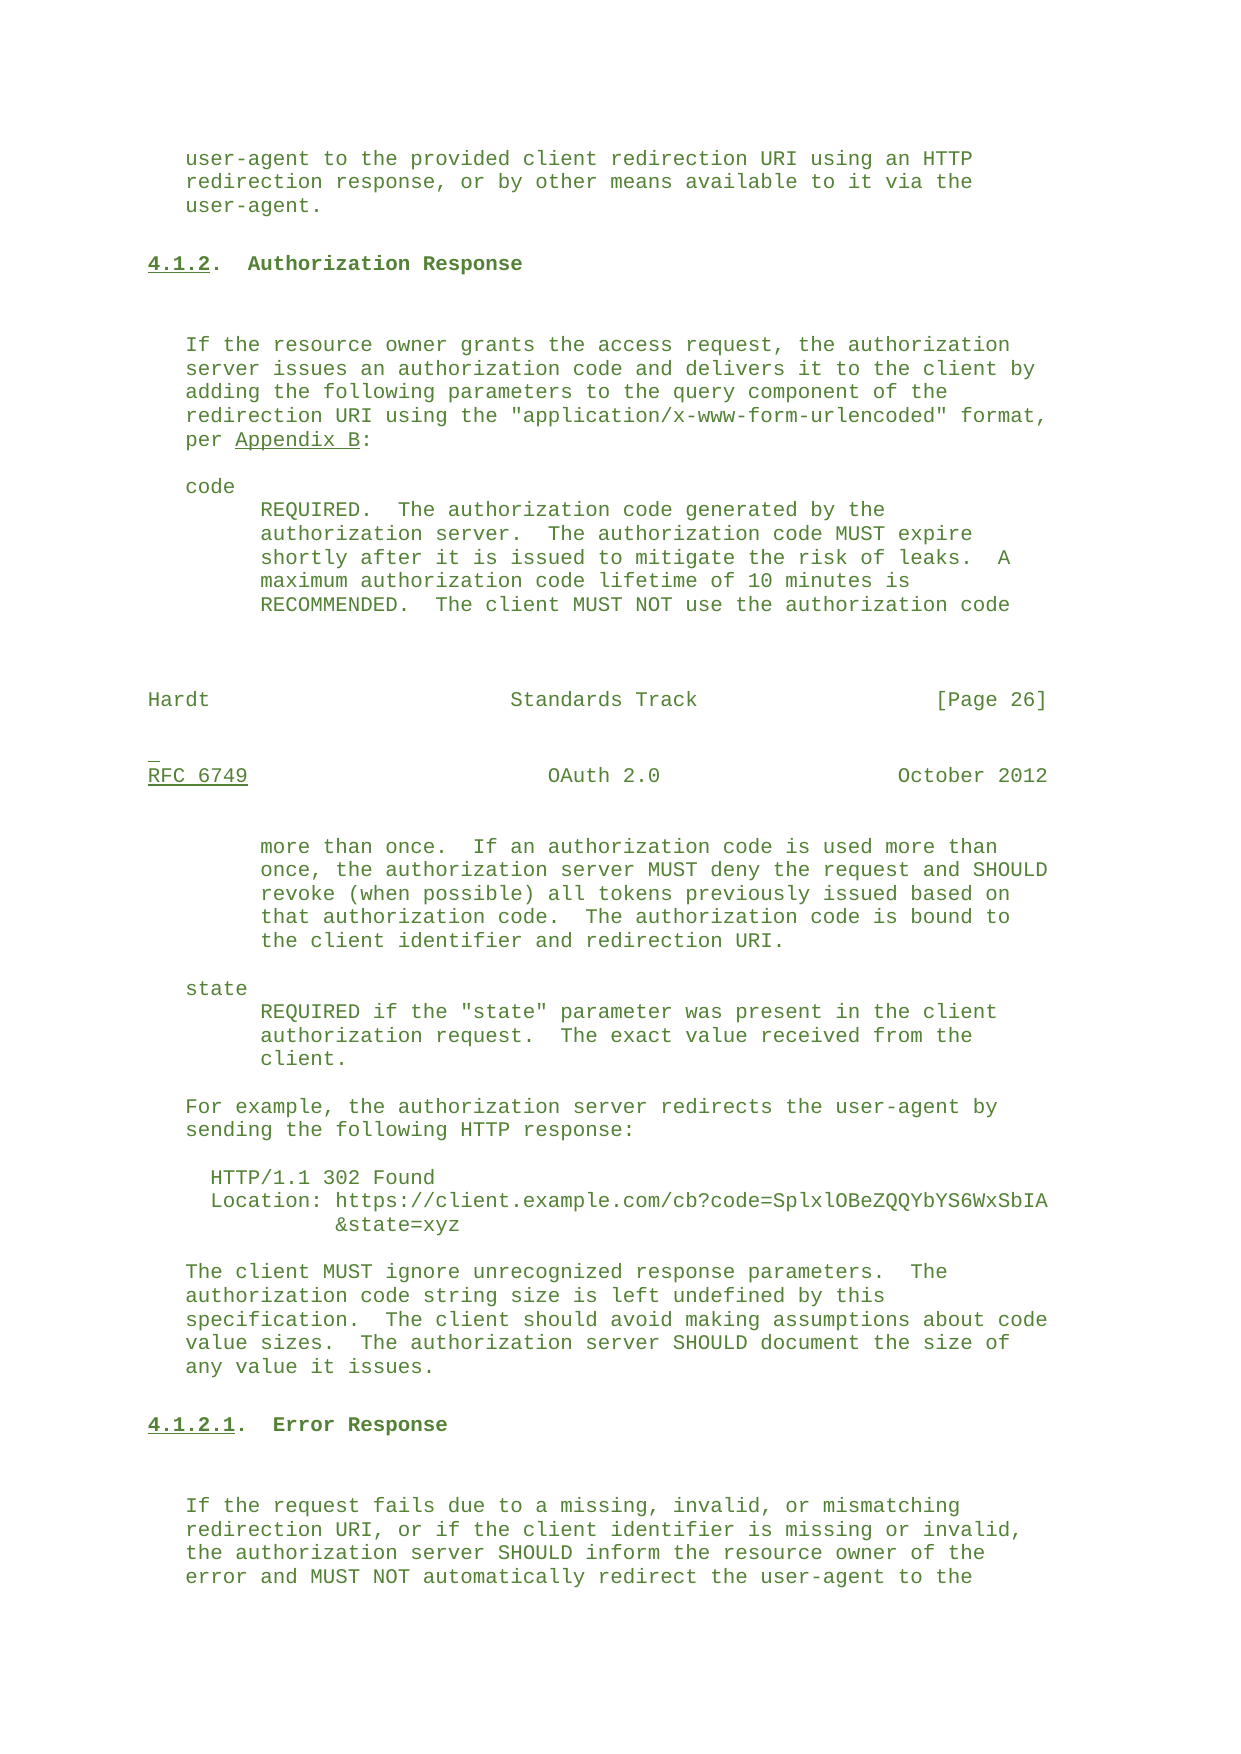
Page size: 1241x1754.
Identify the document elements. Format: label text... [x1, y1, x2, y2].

text shortly after it is issued to mitigate the risk of leaks. A [148, 547, 1093, 570]
text 4.1.2. Authorization Response [148, 253, 1093, 276]
text error and MUST NOT automatically redirect the user-agent to the [148, 1566, 1093, 1589]
text client. [148, 1048, 1093, 1072]
text maximum authorization code lifetime of 10 minutes is [148, 570, 1093, 594]
text sending the following HTTP response: [148, 1119, 1093, 1143]
text &state=xyz [148, 1214, 1093, 1238]
text RFC 6749 OAuth 2.0 October 2012 [148, 765, 1093, 788]
text redirection URI using the "application/x-www-form-urlencoded" format, [148, 405, 1093, 428]
text 4.1.2.1. Error Response [148, 1413, 1093, 1437]
text user-agent to the provided client redirection URI using an HTTP [148, 148, 1093, 171]
text value sizes. The authorization server SHOULD document the size of [148, 1332, 1093, 1356]
text For example, the authorization server redirects the user-agent by [148, 1096, 1093, 1119]
text REQUIRED. The authorization code generated by the [148, 499, 1093, 523]
text server issues an authorization code and delivers it to the client by [148, 358, 1093, 381]
text HTTP/1.1 302 Found [148, 1167, 1093, 1190]
text If the resource owner grants the access request, the authorization [148, 334, 1093, 358]
text more than once. If an authorization code is used more than [148, 836, 1093, 859]
text The client MUST ignore unrecognized response parameters. The [148, 1261, 1093, 1285]
text REQUIRED if the "state" parameter was present in the client [148, 1001, 1093, 1025]
text state [148, 977, 1093, 1001]
text code [148, 476, 1093, 499]
text If the request fails due to a missing, invalid, or mismatching [148, 1495, 1093, 1518]
text Location: https://client.example.com/cb?code=SplxlOBeZQQYbYS6WxSbIA [148, 1190, 1093, 1214]
text the authorization server SHOULD inform the resource owner of the [148, 1542, 1093, 1566]
text authorization server. The authorization code MUST expire [148, 523, 1093, 547]
text user-agent. [148, 195, 1093, 218]
text adding the following parameters to the query component of the [148, 381, 1093, 405]
text redirection response, or by other means available to it via the [148, 171, 1093, 195]
text per Appendix B: [148, 428, 1093, 452]
text the client identifier and redirection URI. [148, 930, 1093, 954]
text RECOMMENDED. The client MUST NOT use the authorization code [148, 594, 1093, 618]
text authorization request. The exact value received from the [148, 1025, 1093, 1048]
text redirection URI, or if the client identifier is missing or invalid, [148, 1518, 1093, 1542]
text specification. The client should avoid making assumptions about code [148, 1308, 1093, 1332]
text revoke (when possible) all tokens previously issued based on [148, 883, 1093, 907]
text once, the authorization server MUST deny the request and SHOULD [148, 859, 1093, 883]
text Hardt Standards Track [Page 26] [148, 689, 1093, 712]
text authorization code string size is left undefined by this [148, 1285, 1093, 1308]
text any value it issues. [148, 1356, 1093, 1379]
text that authorization code. The authorization code is bound to [148, 907, 1093, 930]
